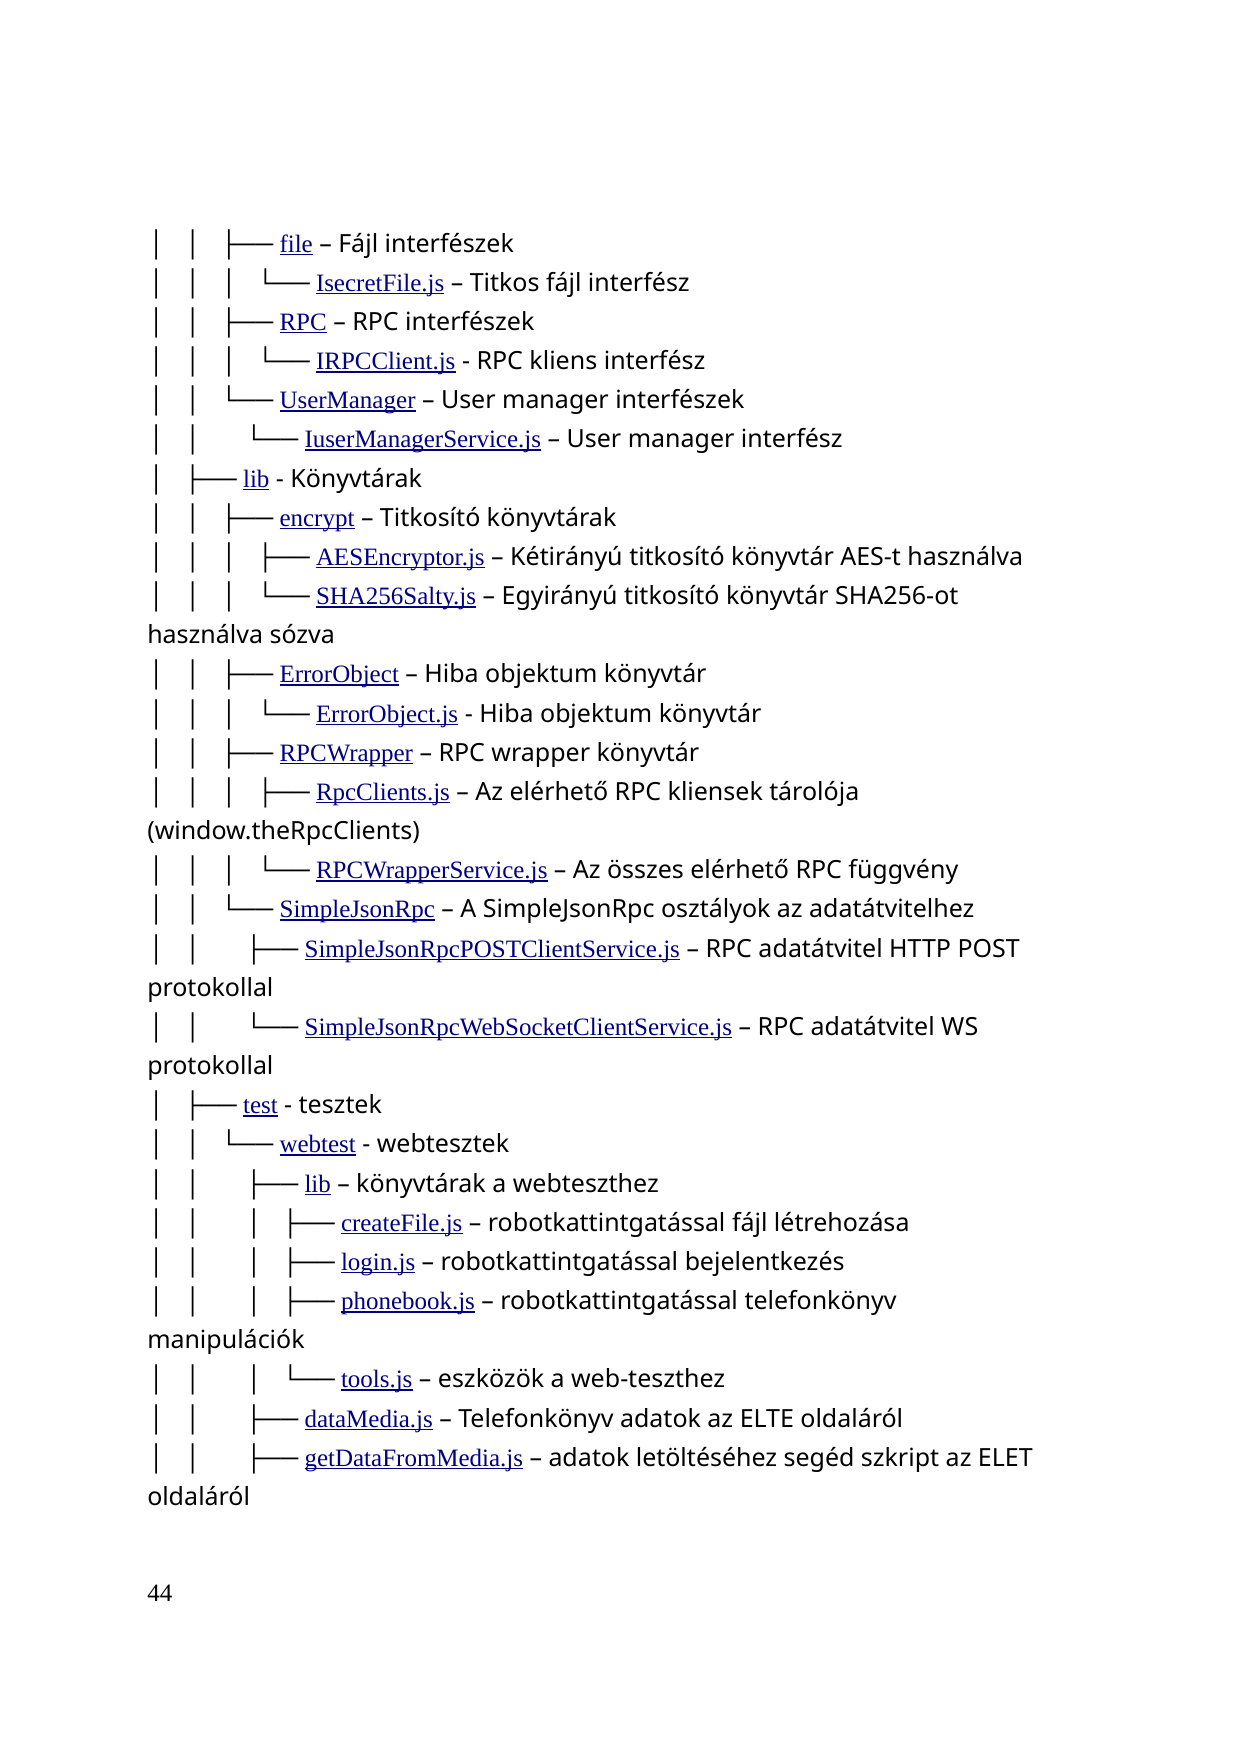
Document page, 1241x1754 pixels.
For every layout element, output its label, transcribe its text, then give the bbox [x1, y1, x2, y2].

text │ │ ├── file – Fájl interfészek │ │ │ └── IsecretFile.js – Titkos fájl interfész │ │ ├── RPC – RPC interfészek │ │ │ └── IRPCClient.js - RPC kliens interfész │ │ └── UserManager – User manager interfészek │ │ └── IuserManagerService.js – User manager interfész │ ├── lib - Könyvtárak │ │ ├── encrypt – Titkosító könyvtárak │ │ │ ├── AESEncryptor.js – Kétirányú titkosító könyvtár AES-t használva │ │ │ └── SHA256Salty.js – Egyirányú titkosító könyvtár SHA256-ot használva sózva │ │ ├── ErrorObject – Hiba objektum könyvtár │ │ │ └── ErrorObject.js - Hiba objektum könyvtár │ │ ├── RPCWrapper – RPC wrapper könyvtár │ │ │ ├── RpcClients.js – Az elérhető RPC kliensek tárolója (window.theRpcClients) │ │ │ └── RPCWrapperService.js – Az összes elérhető RPC függvény │ │ └── SimpleJsonRpc – A SimpleJsonRpc osztályok az adatátvitelhez │ │ ├── SimpleJsonRpcPOSTClientService.js – RPC adatátvitel HTTP POST protokollal │ │ └── SimpleJsonRpcWebSocketClientService.js – RPC adatátvitel WS protokollal │ ├── test - tesztek │ │ └── webtest - webtesztek │ │ ├── lib – könyvtárak a webteszthez │ │ │ ├── createFile.js – robotkattintgatással fájl létrehozása │ │ │ ├── login.js – robotkattintgatással bejelentkezés │ │ │ ├── phonebook.js – robotkattintgatással telefonkönyv manipulációk │ │ │ └── tools.js – eszközök a web-teszthez │ │ ├── dataMedia.js – Telefonkönyv adatok az ELTE oldaláról │ │ ├── getDataFromMedia.js – adatok letöltéséhez segéd szkript az ELET oldaláról [147, 225, 1033, 1513]
